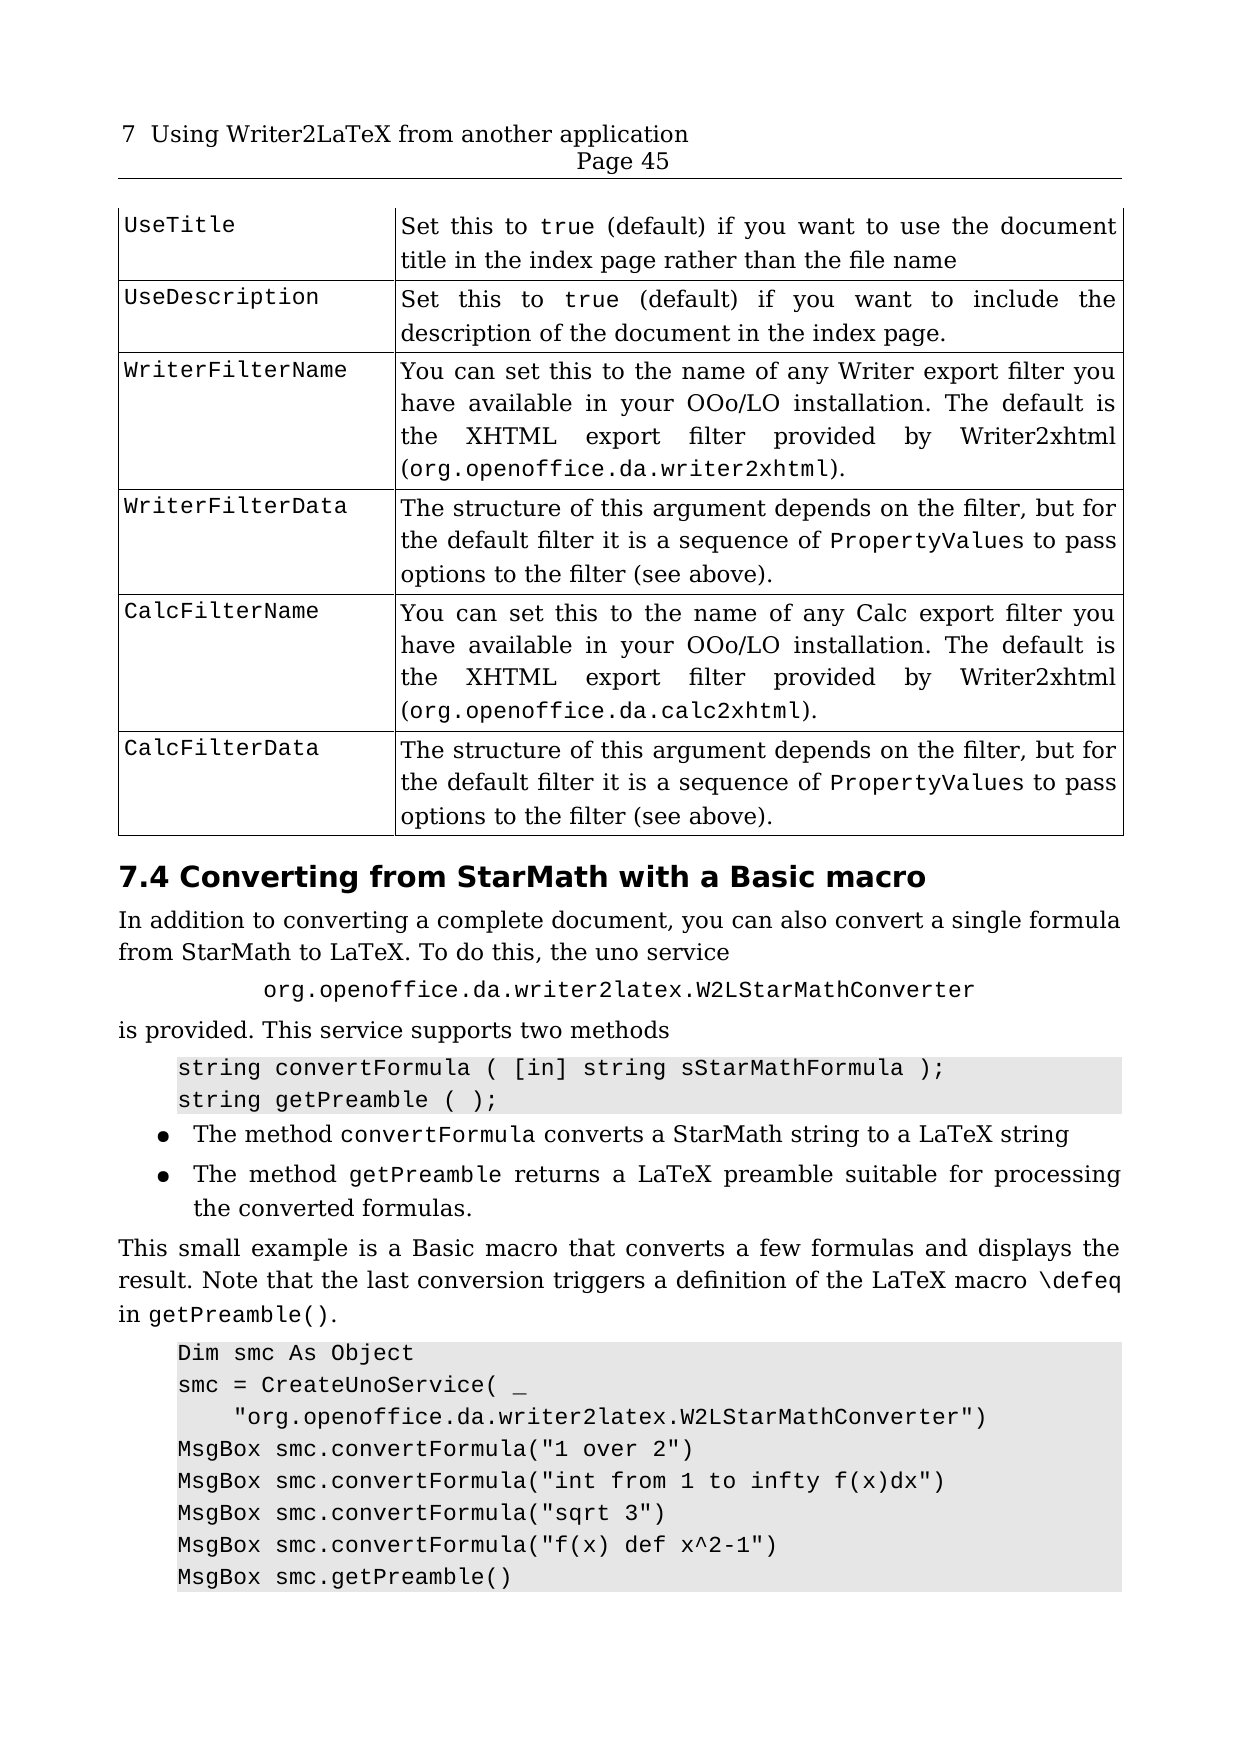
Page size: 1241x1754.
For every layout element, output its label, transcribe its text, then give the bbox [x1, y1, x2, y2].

table_cell UseTitle [119, 208, 394, 280]
table_cell CalcFilterData [119, 732, 394, 835]
table_cell The structure of this argument depends on the filter, but for the default filter it is a sequence of PropertyValues to pass options to the filter (see above). [396, 490, 1123, 594]
text smc = CreateUnoService( _ [177, 1374, 1122, 1400]
text MsgBox smc.convertFormula("int from 1 to infty f(x)dx") [177, 1470, 1122, 1496]
table_cell WriterFilterName [119, 353, 394, 489]
text string getPreamble ( ); [177, 1088, 1122, 1114]
list The method convertFormula converts a StarMath string to a LaTeX string [156, 1121, 1122, 1149]
text MsgBox smc.convertFormula("f(x) def x^2-1") [177, 1534, 1122, 1560]
text is provided. This service supports two methods [118, 1017, 1122, 1044]
table_cell Set this to true (default) if you want to include the description of the document in the index page. [396, 281, 1123, 352]
table_cell You can set this to the name of any Writer export filter you have available in your OOo/LO installation. The default is the XHTML export filter provided by Writer2xhtml (org.openoffice.da.writer2xhtml). [396, 353, 1123, 489]
table_cell WriterFilterData [119, 490, 394, 594]
text string convertFormula ( [in] string sStarMathFormula ); [177, 1057, 1122, 1083]
text This small example is a Basic macro that converts a few formulas and displays the result. Note that the last conversion triggers a definition of the LaTeX macro \defeq in getPreamble(). [118, 1235, 1122, 1329]
table_cell You can set this to the name of any Calc export filter you have available in your OOo/LO installation. The default is the XHTML export filter provided by Writer2xhtml (org.openoffice.da.calc2xhtml). [396, 595, 1123, 731]
text Dim smc As Object [177, 1342, 1122, 1368]
table_cell UseDescription [119, 281, 394, 352]
table_cell CalcFilterName [119, 595, 394, 731]
text MsgBox smc.convertFormula("sqrt 3") [177, 1502, 1122, 1528]
text MsgBox smc.convertFormula("1 over 2") [177, 1438, 1122, 1464]
text MsgBox smc.getPreamble() [177, 1566, 1122, 1592]
text org.openoffice.da.writer2latex.W2LStarMathConverter [118, 979, 1122, 1005]
subtitle Converting from StarMath with a Basic macro [118, 861, 1122, 894]
text In addition to converting a complete document, you can also convert a single formula from StarMath to LaTeX. To do this, the uno service [118, 907, 1122, 966]
table_cell Set this to true (default) if you want to use the document title in the index page rather than the file name [396, 208, 1123, 280]
list The method getPreamble returns a LaTeX preamble suitable for processing the converted formulas. [156, 1161, 1122, 1222]
table_cell The structure of this argument depends on the filter, but for the default filter it is a sequence of PropertyValues to pass options to the filter (see above). [396, 732, 1123, 835]
text "org.openoffice.da.writer2latex.W2LStarMathConverter") [177, 1406, 1122, 1432]
